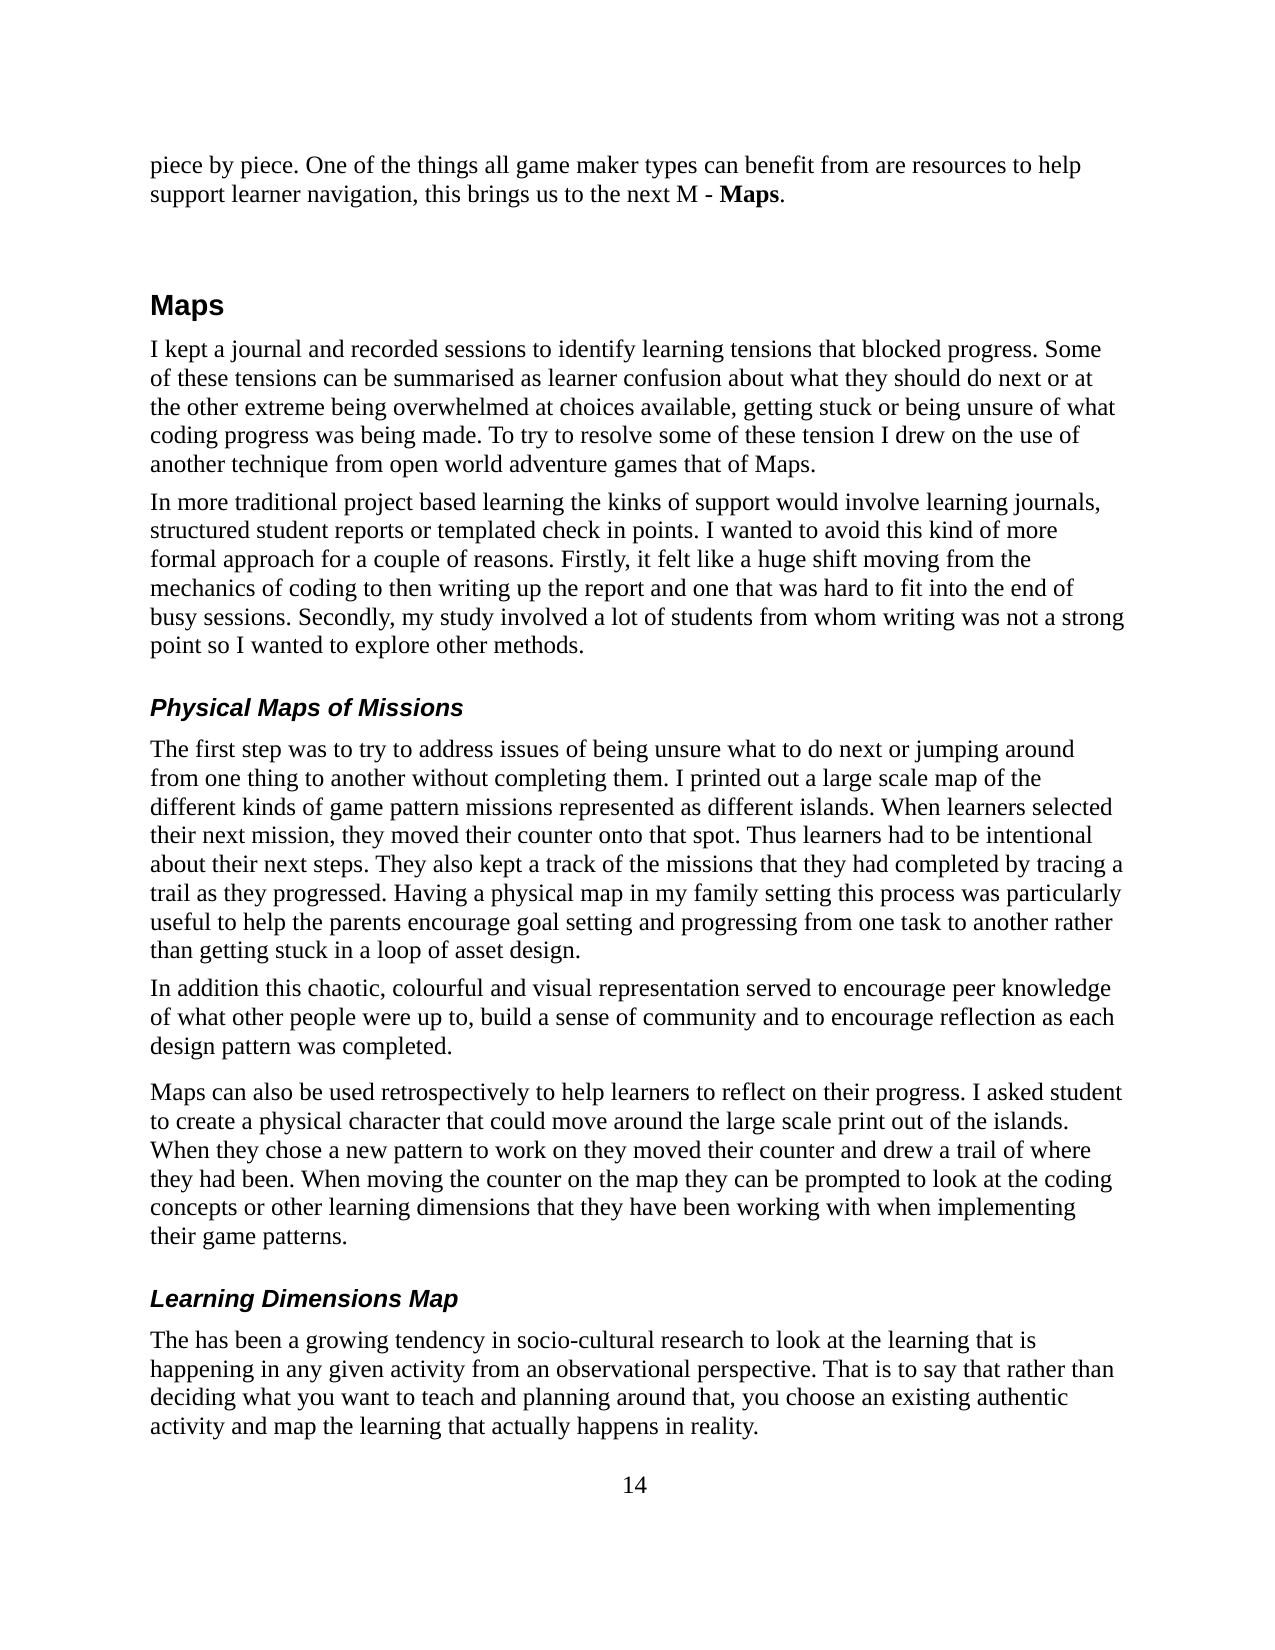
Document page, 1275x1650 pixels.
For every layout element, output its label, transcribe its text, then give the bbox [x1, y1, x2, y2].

text The first step was to try to address issues of being unsure what to do next or jumping around from one thing to another without completing them. I printed out a large scale map of the different kinds of game pattern missions represented as different islands. When learners selected their next mission, they moved their counter onto that spot. Thus learners had to be intentional about their next steps. They also kept a track of the missions that they had completed by tracing a trail as they progressed. Having a physical map in my family setting this process was particularly useful to help the parents encourage goal setting and progressing from one task to another rather than getting stuck in a loop of asset design. [150, 734, 1125, 964]
text Maps can also be used retrospectively to help learners to reflect on their progress. I asked student to create a physical character that could move around the large scale print out of the islands. When they chose a new pattern to work on they moved their counter and drew a trail of where they had been. When moving the counter on the map they can be prompted to look at the coding concepts or other learning dimensions that they have been working with when implementing their game patterns. [150, 1077, 1125, 1250]
subtitle Maps [150, 288, 1125, 322]
text I kept a journal and recorded sessions to identify learning tensions that blocked progress. Some of these tensions can be summarised as learner confusion about what they should do next or at the other extreme being overwhelmed at choices available, getting stuck or being unsure of what coding progress was being made. To try to resolve some of these tension I drew on the use of another technique from open world adventure games that of Maps. [150, 334, 1125, 478]
subtitle Physical Maps of Missions [150, 693, 1125, 722]
text piece by piece. One of the things all game maker types can benefit from are resources to help support learner navigation, this brings us to the next M - Maps. [150, 150, 1125, 207]
text In addition this chaotic, colourful and visual representation served to encourage peer knowledge of what other people were up to, build a sense of community and to encourage reflection as each design pattern was completed. [150, 973, 1125, 1059]
text The has been a growing tendency in socio-cultural research to look at the learning that is happening in any given activity from an observational perspective. That is to say that rather than deciding what you want to teach and planning around that, you choose an existing authentic activity and map the learning that actually happens in reality. [150, 1325, 1125, 1440]
subtitle Learning Dimensions Map [150, 1284, 1125, 1312]
text In more traditional project based learning the kinks of support would involve learning journals, structured student reports or templated check in points. I wanted to avoid this kind of more formal approach for a couple of reasons. Firstly, it felt like a huge shift moving from the mechanics of coding to then writing up the report and one that was hard to fit into the end of busy sessions. Secondly, my study involved a lot of students from whom writing was not a strong point so I wanted to explore other methods. [150, 487, 1125, 659]
